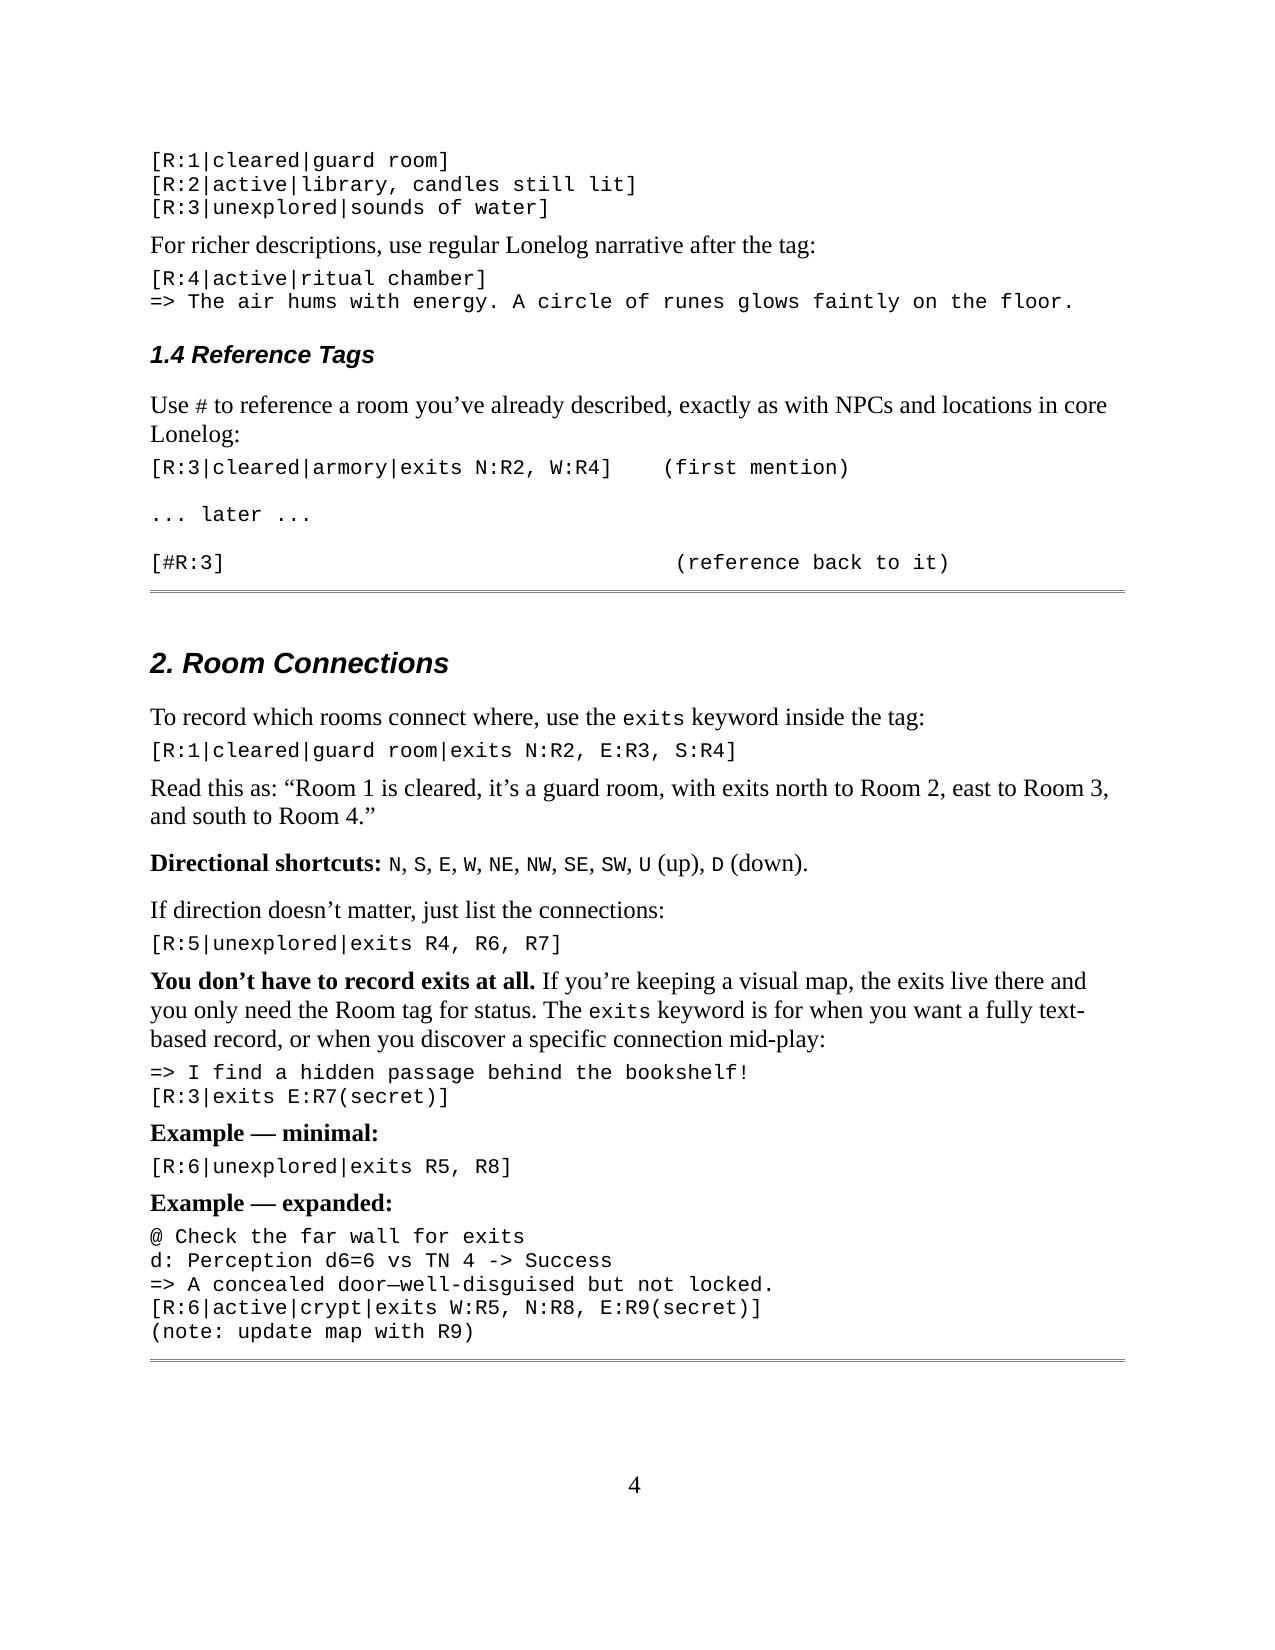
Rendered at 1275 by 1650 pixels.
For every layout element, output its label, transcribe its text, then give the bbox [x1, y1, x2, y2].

subtitle 1.4 Reference Tags [150, 340, 1125, 368]
text => The air hums with energy. A circle of runes glows faintly on the floor. [150, 291, 1125, 315]
text Read this as: “Room 1 is cleared, it’s a guard room, with exits north to Room 2, east to Room 3, and south to Room 4.” [150, 773, 1125, 830]
text d: Perception d6=6 vs TN 4 -> Success [150, 1250, 1125, 1273]
text [R:3|cleared|armory|exits N:R2, W:R4] (first mention) [150, 457, 1125, 481]
text [R:6|active|crypt|exits W:R5, N:R8, E:R9(secret)] [150, 1297, 1125, 1321]
text [R:3|unexplored|sounds of water] [150, 197, 1125, 221]
text [R:2|active|library, candles still lit] [150, 174, 1125, 197]
text Directional shortcuts: N, S, E, W, NE, NW, SE, SW, U (up), D (down). [150, 848, 1125, 878]
text ... later ... [150, 504, 1125, 528]
text [R:5|unexplored|exits R4, R6, R7] [150, 933, 1125, 957]
text => I find a hidden passage behind the bookshelf! [150, 1062, 1125, 1086]
text Example — minimal: [150, 1118, 1125, 1147]
text (note: update map with R9) [150, 1321, 1125, 1344]
text [#R:3] (reference back to it) [150, 552, 1125, 575]
subtitle 2. Room Connections [150, 647, 1125, 680]
text => A concealed door—well-disguised but not locked. [150, 1273, 1125, 1297]
text [R:1|cleared|guard room|exits N:R2, E:R3, S:R4] [150, 740, 1125, 764]
text [R:1|cleared|guard room] [150, 150, 1125, 174]
text For richer descriptions, use regular Lonelog narrative after the tag: [150, 230, 1125, 259]
text Example — expanded: [150, 1188, 1125, 1217]
text [R:4|active|ritual chamber] [150, 268, 1125, 291]
text To record which rooms connect where, use the exits keyword inside the tag: [150, 702, 1125, 731]
text If direction doesn’t matter, just list the connections: [150, 896, 1125, 924]
text Use # to reference a room you’ve already described, exactly as with NPCs and locations in core Lonelog: [150, 390, 1125, 448]
text You don’t have to record exits at all. If you’re keeping a visual map, the exits live there and you only need the Room tag for status. The exits keyword is for when you want a fully text-based record, or when you discover a specific connection mid-play: [150, 966, 1125, 1053]
text @ Check the far wall for exits [150, 1226, 1125, 1250]
text [R:6|unexplored|exits R5, R8] [150, 1156, 1125, 1179]
text [R:3|exits E:R7(secret)] [150, 1086, 1125, 1109]
